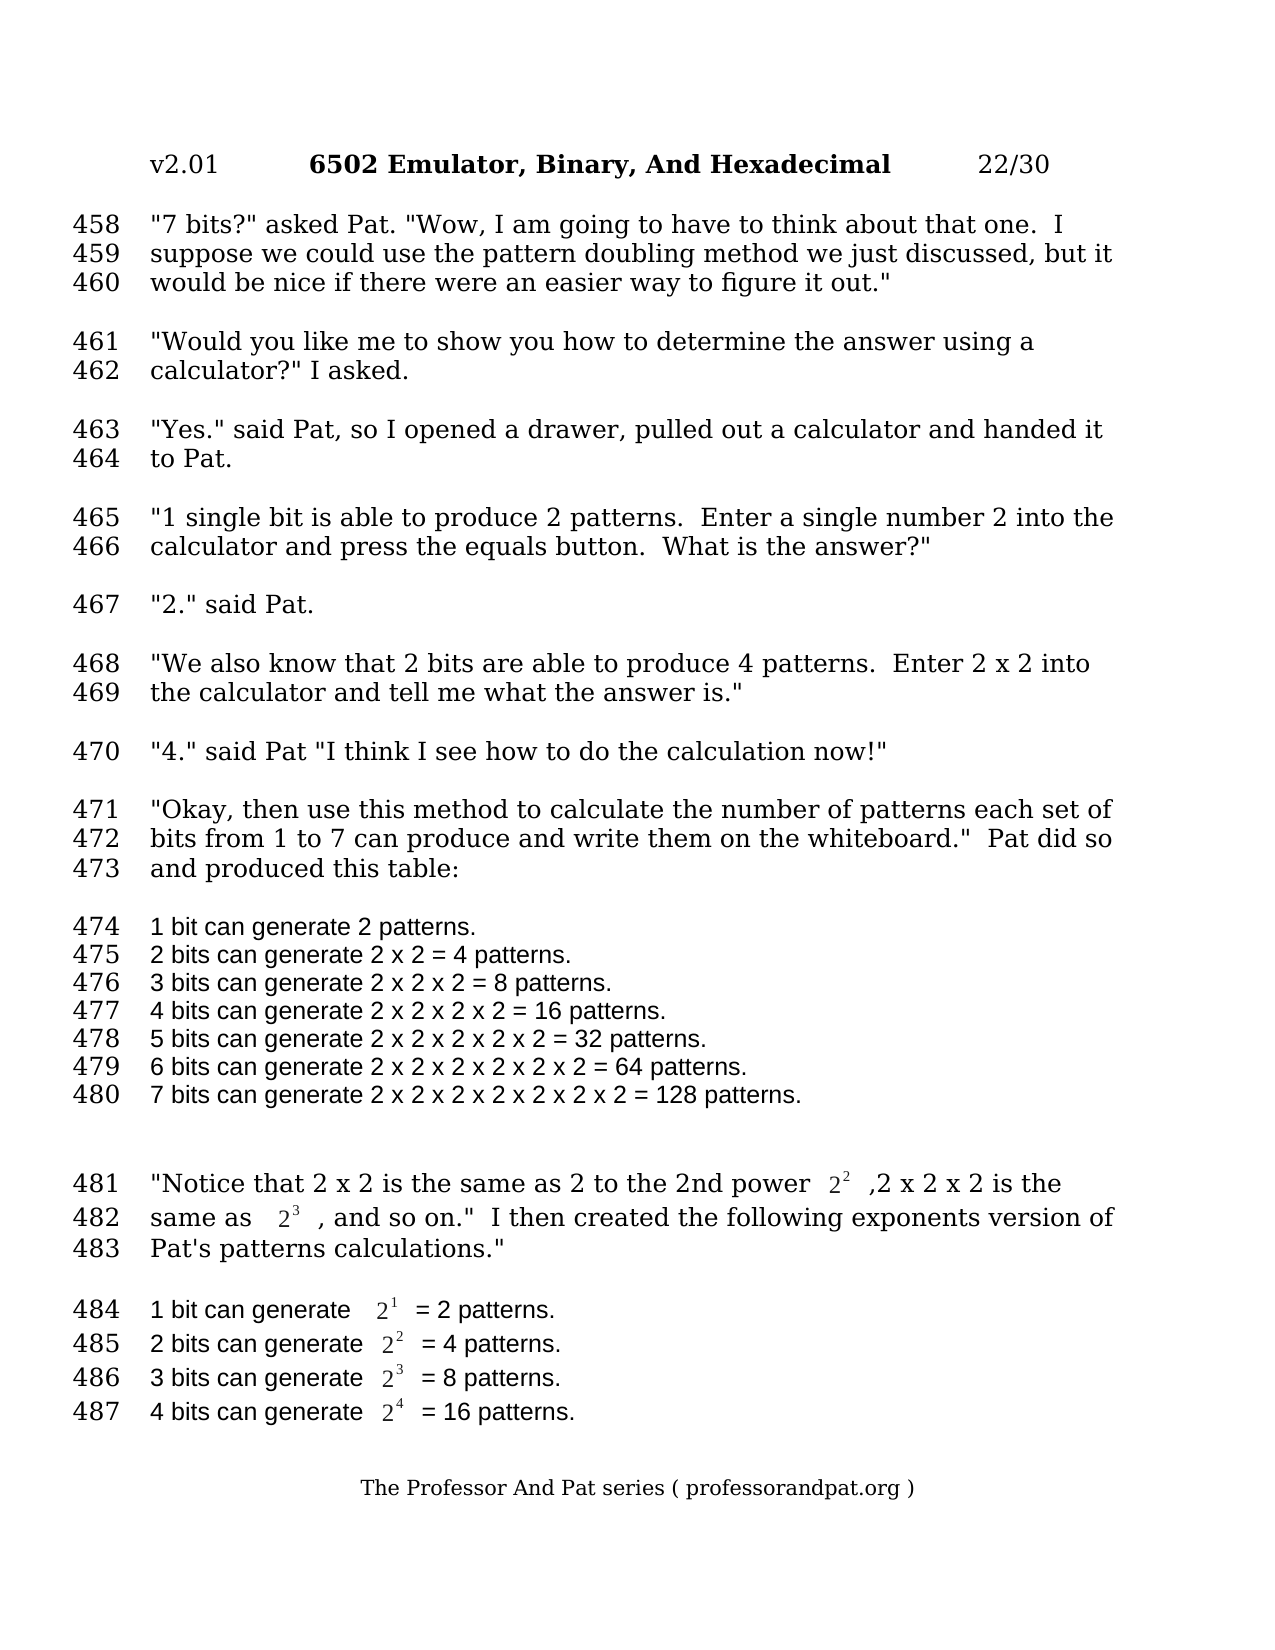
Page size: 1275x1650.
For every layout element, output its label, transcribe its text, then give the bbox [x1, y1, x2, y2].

text "2." said Pat. [150, 591, 1125, 620]
text 4 bits can generate 2 x 2 x 2 x 2 = 16 patterns. [150, 997, 1125, 1024]
text 1 bit can generate 2 patterns. [150, 912, 1125, 941]
text "Yes." said Pat, so I opened a drawer, pulled out a calculator and handed it to Pat. [150, 415, 1125, 473]
text 3 bits can generate= 8 patterns. [150, 1361, 1125, 1394]
text 4 bits can generate= 16 patterns. [150, 1394, 1125, 1428]
text "Okay, then use this method to calculate the number of patterns each set of bits from 1 to 7 can produce and write them on the whiteboard." Pat did so and produced this table: [150, 795, 1125, 883]
text 6 bits can generate 2 x 2 x 2 x 2 x 2 x 2 = 64 patterns. [150, 1053, 1125, 1081]
text 3 bits can generate 2 x 2 x 2 = 8 patterns. [150, 968, 1125, 997]
text 7 bits can generate 2 x 2 x 2 x 2 x 2 x 2 x 2 = 128 patterns. [150, 1081, 1125, 1109]
text "Would you like me to show you how to determine the answer using a calculator?" I asked. [150, 327, 1125, 386]
text 2 bits can generate= 4 patterns. [150, 1327, 1125, 1361]
text 2 bits can generate 2 x 2 = 4 patterns. [150, 941, 1125, 968]
text 1 bit can generate = 2 patterns. [150, 1293, 1125, 1327]
text "7 bits?" asked Pat. "Wow, I am going to have to think about that one. I suppose we could use the pattern doubling method we just discussed, but it would be nice if there were an easier way to figure it out." [150, 210, 1125, 298]
text 5 bits can generate 2 x 2 x 2 x 2 x 2 = 32 patterns. [150, 1024, 1125, 1053]
text "4." said Pat "I think I see how to do the calculation now!" [150, 737, 1125, 766]
text "Notice that 2 x 2 is the same as 2 to the 2nd power,2 x 2 x 2 is the same as , and so on." I then created the following exponents version of Pat's patterns calculations." [150, 1167, 1125, 1264]
text "1 single bit is able to produce 2 patterns. Enter a single number 2 into the calculator and press the equals button. What is the answer?" [150, 503, 1125, 561]
text "We also know that 2 bits are able to produce 4 patterns. Enter 2 x 2 into the calculator and tell me what the answer is." [150, 649, 1125, 708]
